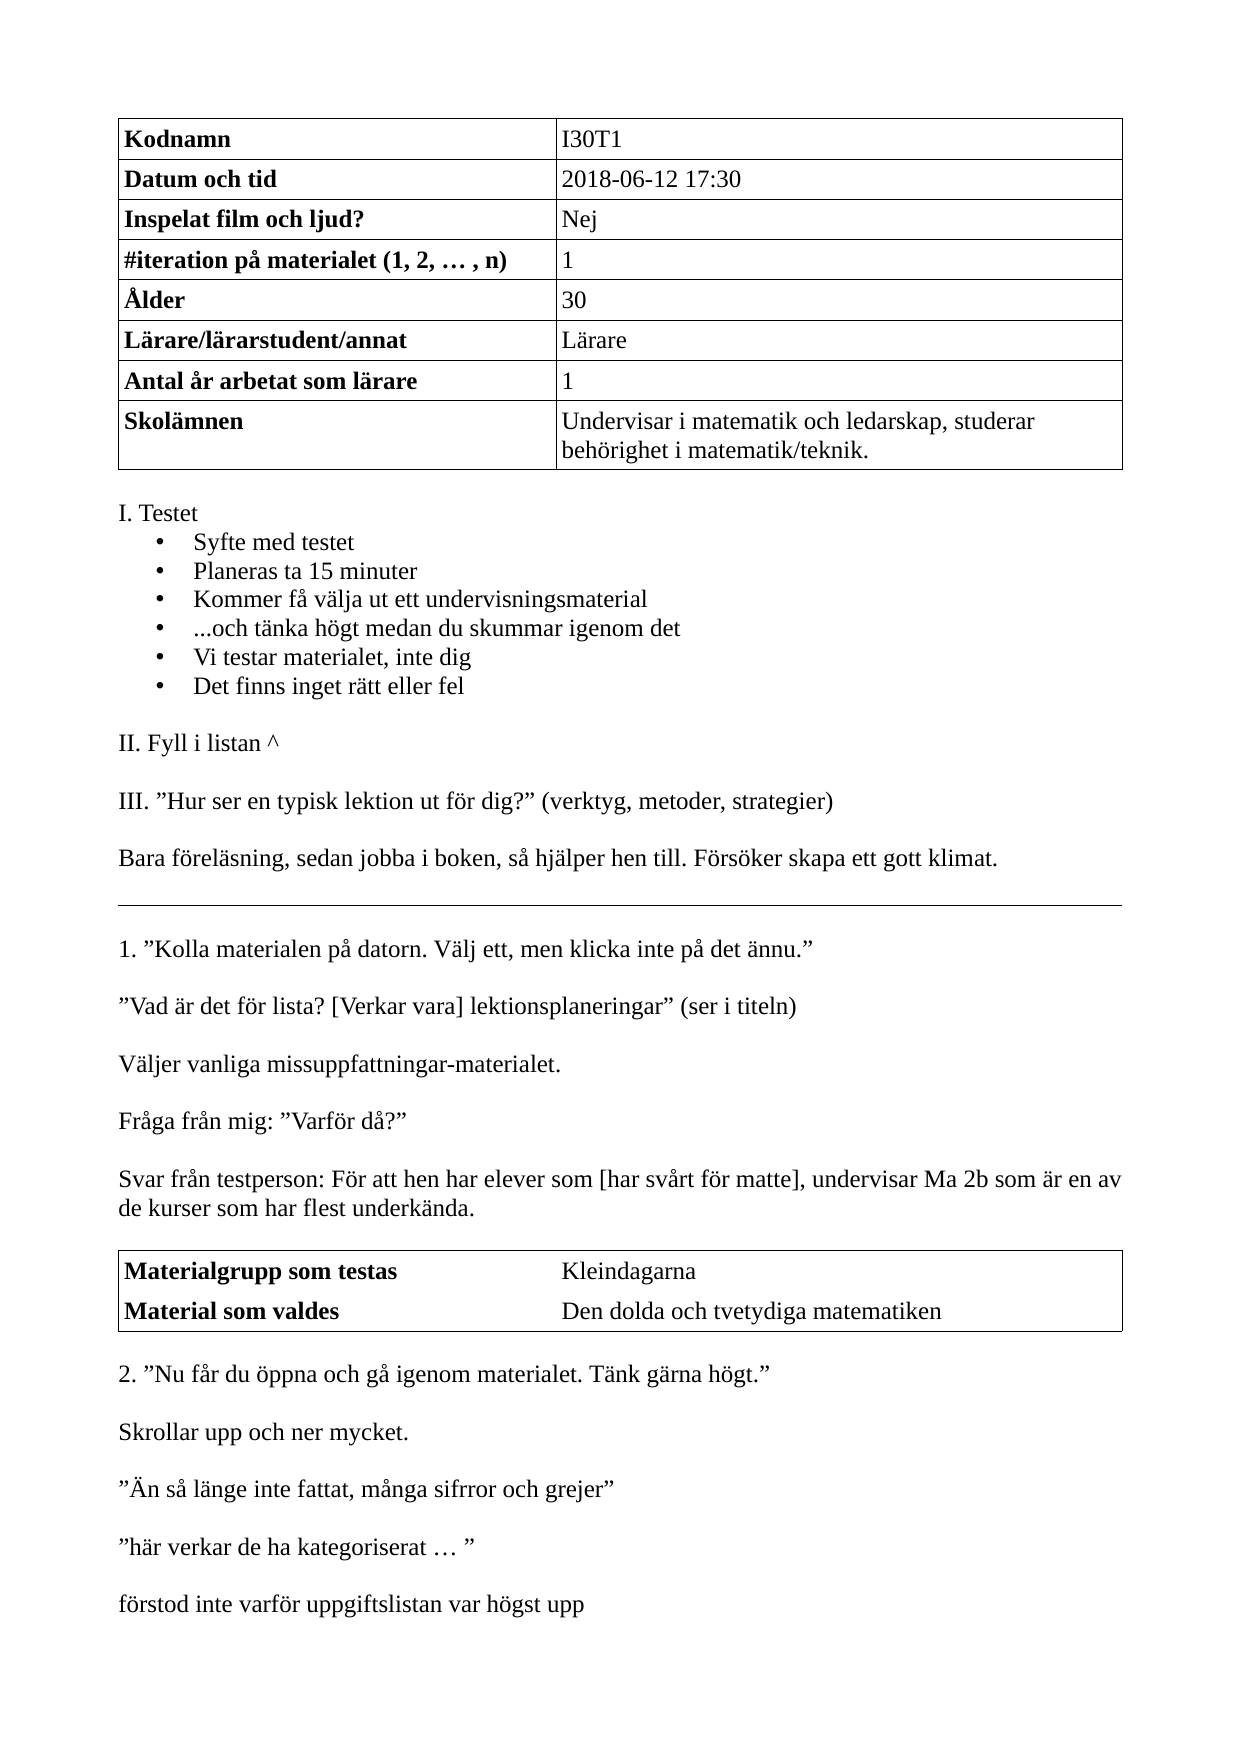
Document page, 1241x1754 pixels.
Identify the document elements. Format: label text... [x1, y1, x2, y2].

list Det finns inget rätt eller fel [156, 671, 1122, 699]
table_cell Ålder [119, 280, 556, 320]
text III. ”Hur ser en typisk lektion ut för dig?” (verktyg, metoder, strategier) [118, 786, 1122, 814]
text 1. ”Kolla materialen på datorn. Välj ett, men klicka inte på det ännu.” [118, 934, 1122, 963]
table_cell Skolämnen [119, 401, 556, 469]
table_cell Nej [557, 200, 1122, 239]
table_cell 2018-06-12 17:30 [557, 160, 1122, 199]
table_cell Undervisar i matematik och ledarskap, studerar behörighet i matematik/teknik. [557, 401, 1122, 469]
text Svar från testperson: För att hen har elever som [har svårt för matte], undervisar Ma 2b som är en av de kurser som har flest underkända. [118, 1164, 1122, 1221]
table_cell Den dolda och tvetydiga matematiken [556, 1291, 1122, 1331]
table_cell Datum och tid [119, 160, 556, 199]
text ”Än så länge inte fattat, många sifrror och grejer” [118, 1474, 1122, 1503]
text 2. ”Nu får du öppna och gå igenom materialet. Tänk gärna högt.” [118, 1359, 1122, 1388]
table_header Kleindagarna [556, 1251, 1122, 1291]
text II. Fyll i listan ^ [118, 728, 1122, 757]
table_header Materialgrupp som testas [119, 1251, 556, 1291]
table_cell Inspelat film och ljud? [119, 200, 556, 239]
table_cell 1 [557, 240, 1122, 279]
list Kommer få välja ut ett undervisningsmaterial [156, 584, 1122, 613]
text Skrollar upp och ner mycket. [118, 1417, 1122, 1446]
table_cell #iteration på materialet (1, 2, … , n) [119, 240, 556, 279]
list Vi testar materialet, inte dig [156, 642, 1122, 671]
table_cell Antal år arbetat som lärare [119, 361, 556, 400]
table_cell Material som valdes [119, 1291, 556, 1331]
text I. Testet [118, 498, 1122, 527]
list Syfte med testet [156, 527, 1122, 556]
text Bara föreläsning, sedan jobba i boken, så hjälper hen till. Försöker skapa ett gott klimat. [118, 843, 1122, 872]
text ”Vad är det för lista? [Verkar vara] lektionsplaneringar” (ser i titeln) [118, 991, 1122, 1020]
text Fråga från mig: ”Varför då?” [118, 1106, 1122, 1135]
text förstod inte varför uppgiftslistan var högst upp [118, 1589, 1122, 1618]
text ”här verkar de ha kategoriserat … ” [118, 1532, 1122, 1561]
table_cell 30 [557, 280, 1122, 320]
list Planeras ta 15 minuter [156, 556, 1122, 584]
text Väljer vanliga missuppfattningar-materialet. [118, 1049, 1122, 1078]
table_cell Lärare [557, 321, 1122, 360]
list ...och tänka högt medan du skummar igenom det [156, 613, 1122, 642]
table_header Kodnamn [119, 119, 556, 158]
table_cell Lärare/lärarstudent/annat [119, 321, 556, 360]
table_header I30T1 [557, 119, 1122, 158]
table_cell 1 [557, 361, 1122, 400]
